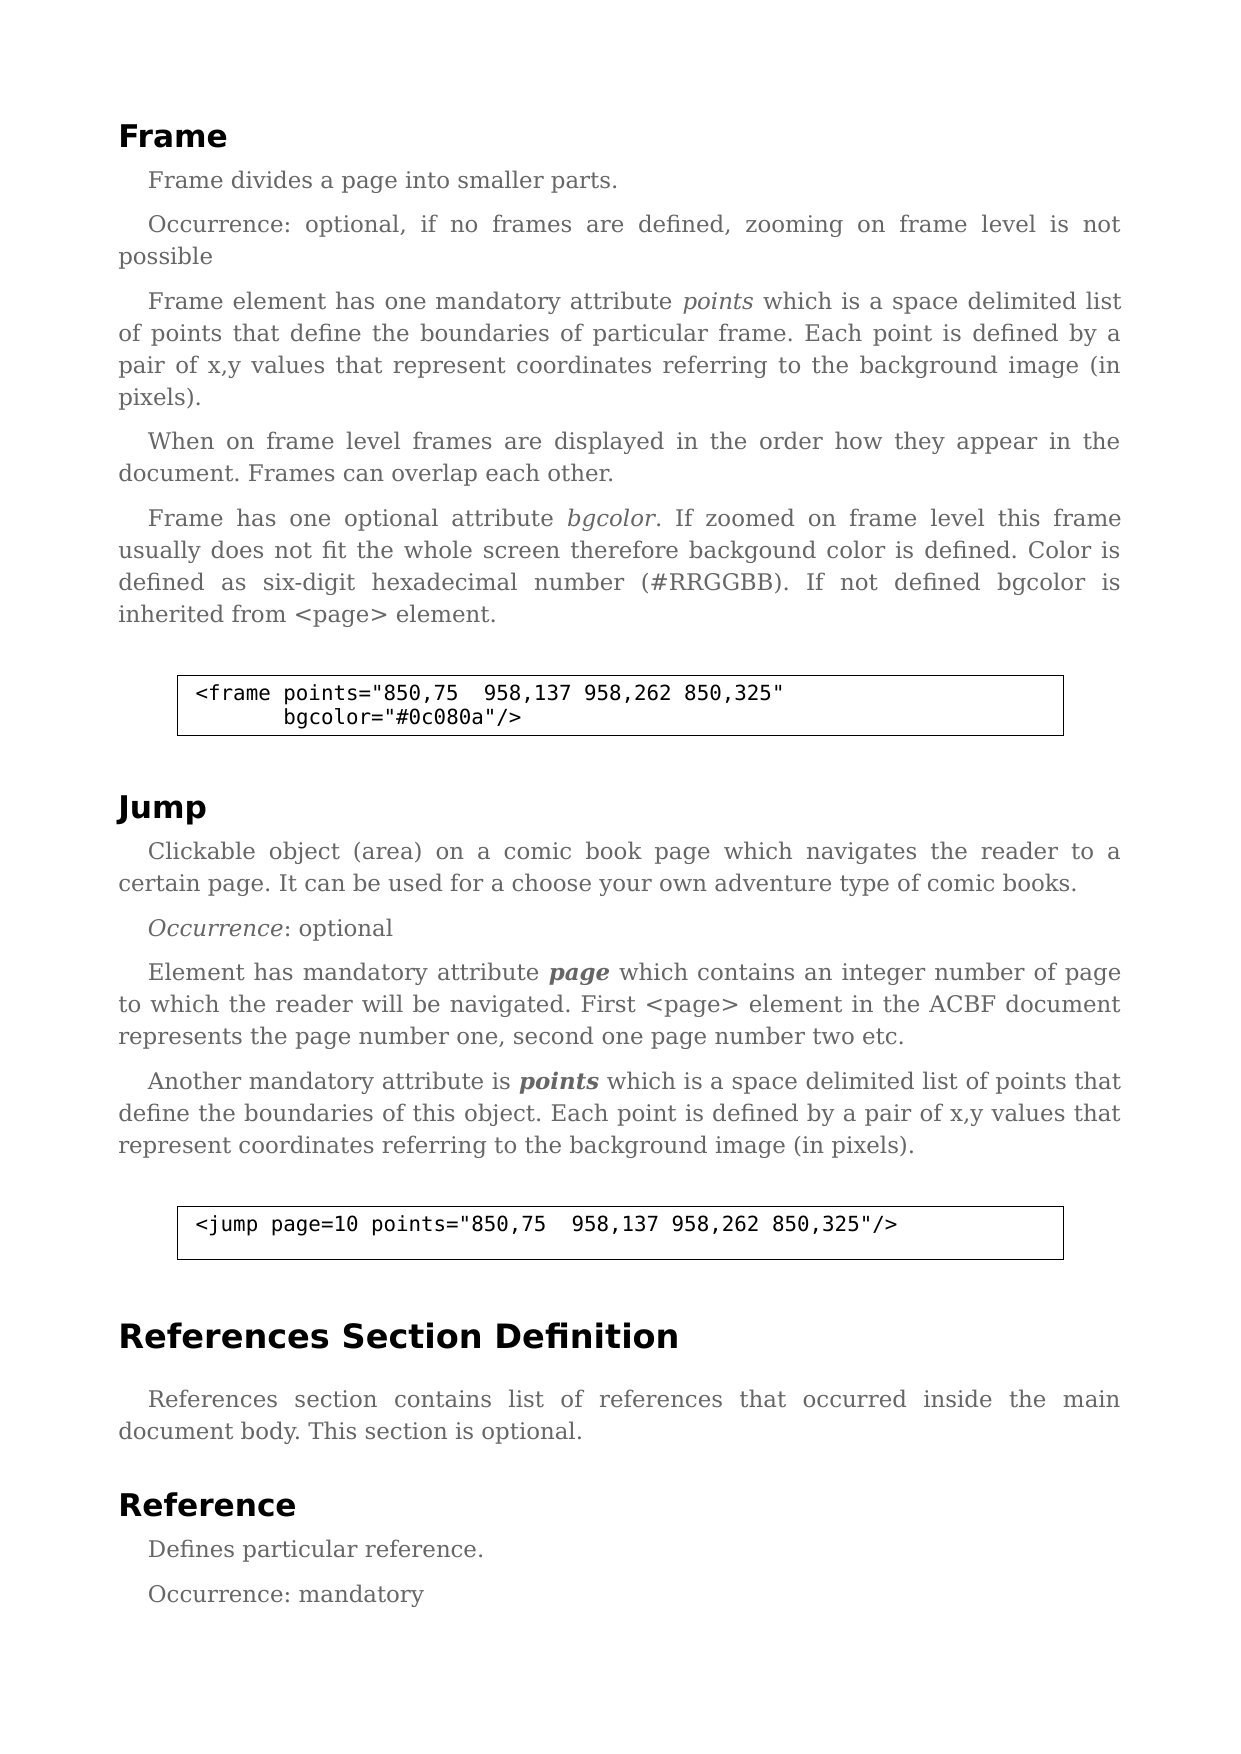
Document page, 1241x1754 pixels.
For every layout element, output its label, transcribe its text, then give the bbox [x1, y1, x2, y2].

subtitle References Section Definition [118, 1318, 1122, 1357]
table_header <frame points="850,75 958,137 958,262 850,325" bgcolor="#0c080a"/> [178, 676, 1063, 735]
text Frame has one optional attribute bgcolor. If zoomed on frame level this frame usually does not fit the whole screen therefore backgound color is defined. Color is defined as six-digit hexadecimal number (#RRGGBB). If not defined bgcolor is inherited from <page> element. [118, 505, 1122, 627]
text Occurrence: optional [118, 915, 1122, 941]
text Frame divides a page into smaller parts. [118, 167, 1122, 194]
text References section contains list of references that occurred inside the main document body. This section is optional. [118, 1386, 1122, 1445]
text Occurrence: optional, if no frames are defined, zooming on frame level is not possible [118, 211, 1122, 270]
text Defines particular reference. [118, 1537, 1122, 1563]
text Element has mandatory attribute page which contains an integer number of page to which the reader will be navigated. First <page> element in the ACBF document represents the page number one, second one page number two etc. [118, 959, 1122, 1050]
subtitle Reference [118, 1488, 1122, 1524]
table_header <jump page=10 points="850,75 958,137 958,262 850,325"/> [178, 1207, 1063, 1259]
text When on frame level frames are displayed in the order how they appear in the document. Frames can overlap each other. [118, 428, 1122, 487]
text Another mandatory attribute is points which is a space delimited list of points that define the boundaries of this object. Each point is defined by a pair of x,y values that represent coordinates referring to the background image (in pixels). [118, 1068, 1122, 1159]
subtitle Jump [118, 789, 1122, 826]
text Clickable object (area) on a comic book page which navigates the reader to a certain page. It can be used for a choose your own adventure type of comic books. [118, 838, 1122, 897]
text Frame element has one mandatory attribute points which is a space delimited list of points that define the boundaries of particular frame. Each point is defined by a pair of x,y values that represent coordinates referring to the background image (in pixels). [118, 288, 1122, 411]
text Occurrence: mandatory [118, 1581, 1122, 1608]
subtitle Frame [118, 118, 1122, 154]
